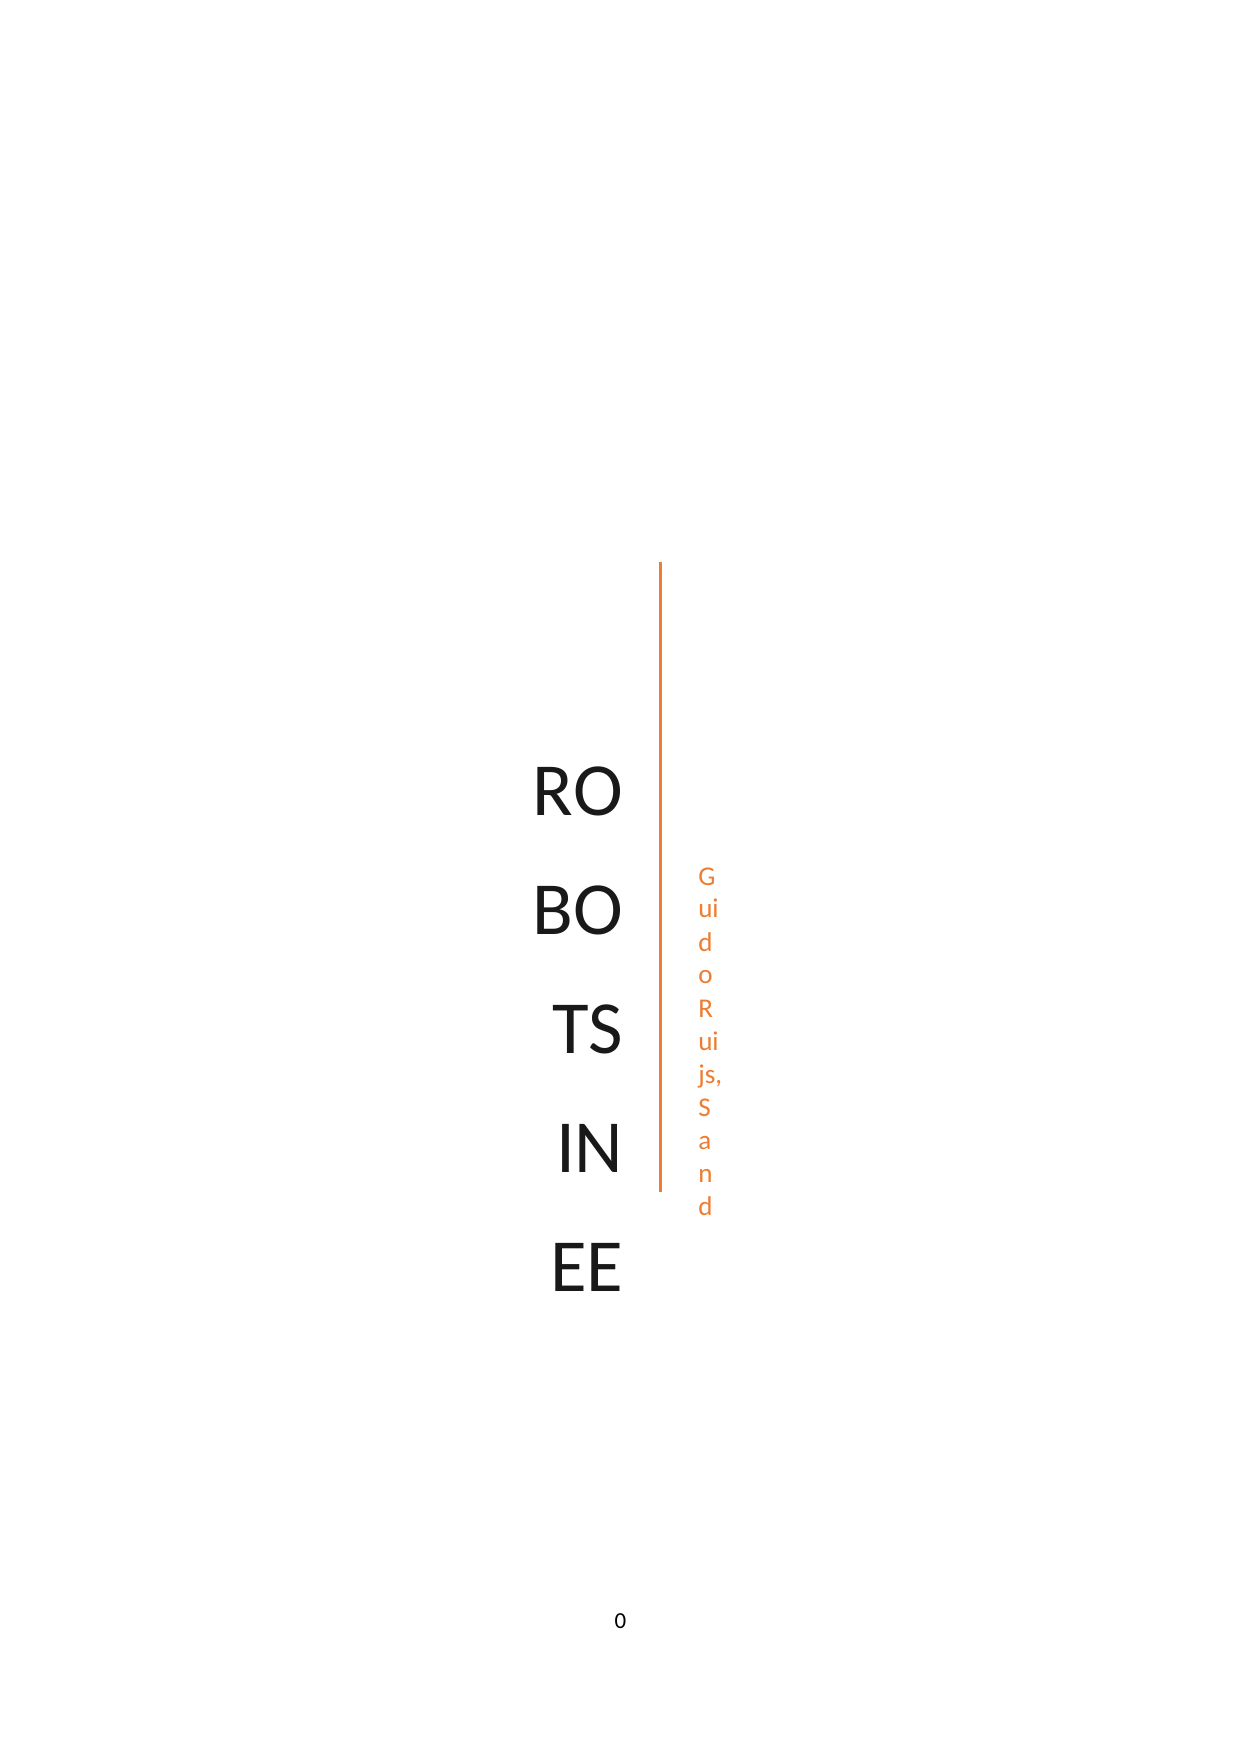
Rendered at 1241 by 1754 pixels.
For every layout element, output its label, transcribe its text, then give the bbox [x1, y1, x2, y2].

table_header Robots in een rampgebied [480, 562, 659, 1192]
table_header Guido Ruijs, Sander Reinder, Alexander Mosselaar [Cursustitel] [662, 562, 761, 1192]
